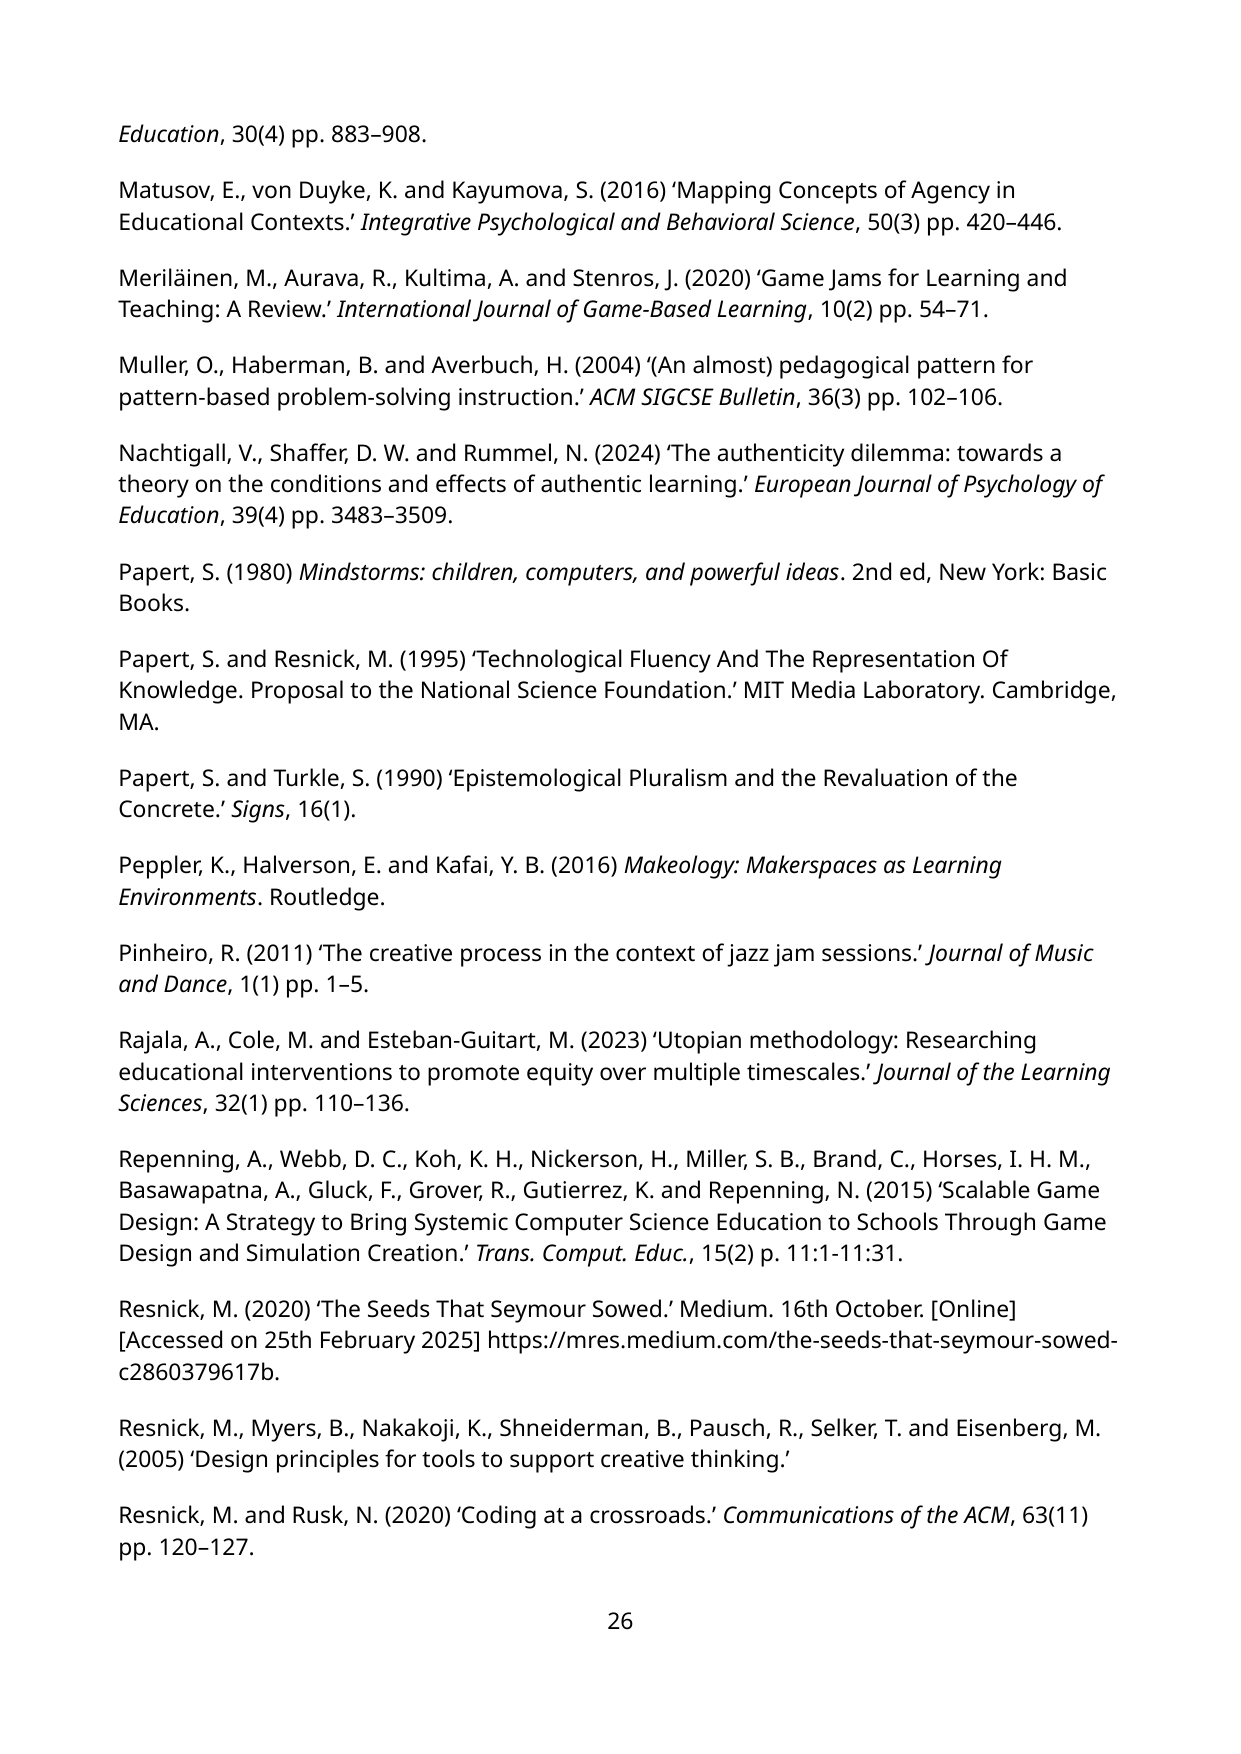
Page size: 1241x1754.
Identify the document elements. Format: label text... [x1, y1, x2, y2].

text Papert, S. and Resnick, M. (1995) ‘Technological Fluency And The Representation Of Knowledge. Proposal to the National Science Foundation.’ MIT Media Laboratory. Cambridge, MA. [118, 643, 1122, 737]
text Resnick, M., Myers, B., Nakakoji, K., Shneiderman, B., Pausch, R., Selker, T. and Eisenberg, M. (2005) ‘Design principles for tools to support creative thinking.’ [118, 1412, 1122, 1474]
text Meriläinen, M., Aurava, R., Kultima, A. and Stenros, J. (2020) ‘Game Jams for Learning and Teaching: A Review.’ International Journal of Game-Based Learning, 10(2) pp. 54–71. [118, 262, 1122, 324]
text Matusov, E., von Duyke, K. and Kayumova, S. (2016) ‘Mapping Concepts of Agency in Educational Contexts.’ Integrative Psychological and Behavioral Science, 50(3) pp. 420–446. [118, 174, 1122, 237]
text Nachtigall, V., Shaffer, D. W. and Rummel, N. (2024) ‘The authenticity dilemma: towards a theory on the conditions and effects of authentic learning.’ European Journal of Psychology of Education, 39(4) pp. 3483–3509. [118, 437, 1122, 531]
text Papert, S. (1980) Mindstorms: children, computers, and powerful ideas. 2nd ed, New York: Basic Books. [118, 556, 1122, 618]
text Education, 30(4) pp. 883–908. [118, 118, 1122, 149]
text Rajala, A., Cole, M. and Esteban-Guitart, M. (2023) ‘Utopian methodology: Researching educational interventions to promote equity over multiple timescales.’ Journal of the Learning Sciences, 32(1) pp. 110–136. [118, 1024, 1122, 1118]
text Repenning, A., Webb, D. C., Koh, K. H., Nickerson, H., Miller, S. B., Brand, C., Horses, I. H. M., Basawapatna, A., Gluck, F., Grover, R., Gutierrez, K. and Repenning, N. (2015) ‘Scalable Game Design: A Strategy to Bring Systemic Computer Science Education to Schools Through Game Design and Simulation Creation.’ Trans. Comput. Educ., 15(2) p. 11:1-11:31. [118, 1143, 1122, 1268]
text Muller, O., Haberman, B. and Averbuch, H. (2004) ‘(An almost) pedagogical pattern for pattern-based problem-solving instruction.’ ACM SIGCSE Bulletin, 36(3) pp. 102–106. [118, 349, 1122, 412]
text Resnick, M. (2020) ‘The Seeds That Seymour Sowed.’ Medium. 16th October. [Online] [Accessed on 25th February 2025] https://mres.medium.com/the-seeds-that-seymour-sowed-c2860379617b. [118, 1293, 1122, 1387]
text Papert, S. and Turkle, S. (1990) ‘Epistemological Pluralism and the Revaluation of the Concrete.’ Signs, 16(1). [118, 762, 1122, 824]
text Peppler, K., Halverson, E. and Kafai, Y. B. (2016) Makeology: Makerspaces as Learning Environments. Routledge. [118, 849, 1122, 912]
text Pinheiro, R. (2011) ‘The creative process in the context of jazz jam sessions.’ Journal of Music and Dance, 1(1) pp. 1–5. [118, 937, 1122, 999]
text Resnick, M. and Rusk, N. (2020) ‘Coding at a crossroads.’ Communications of the ACM, 63(11) pp. 120–127. [118, 1499, 1122, 1562]
